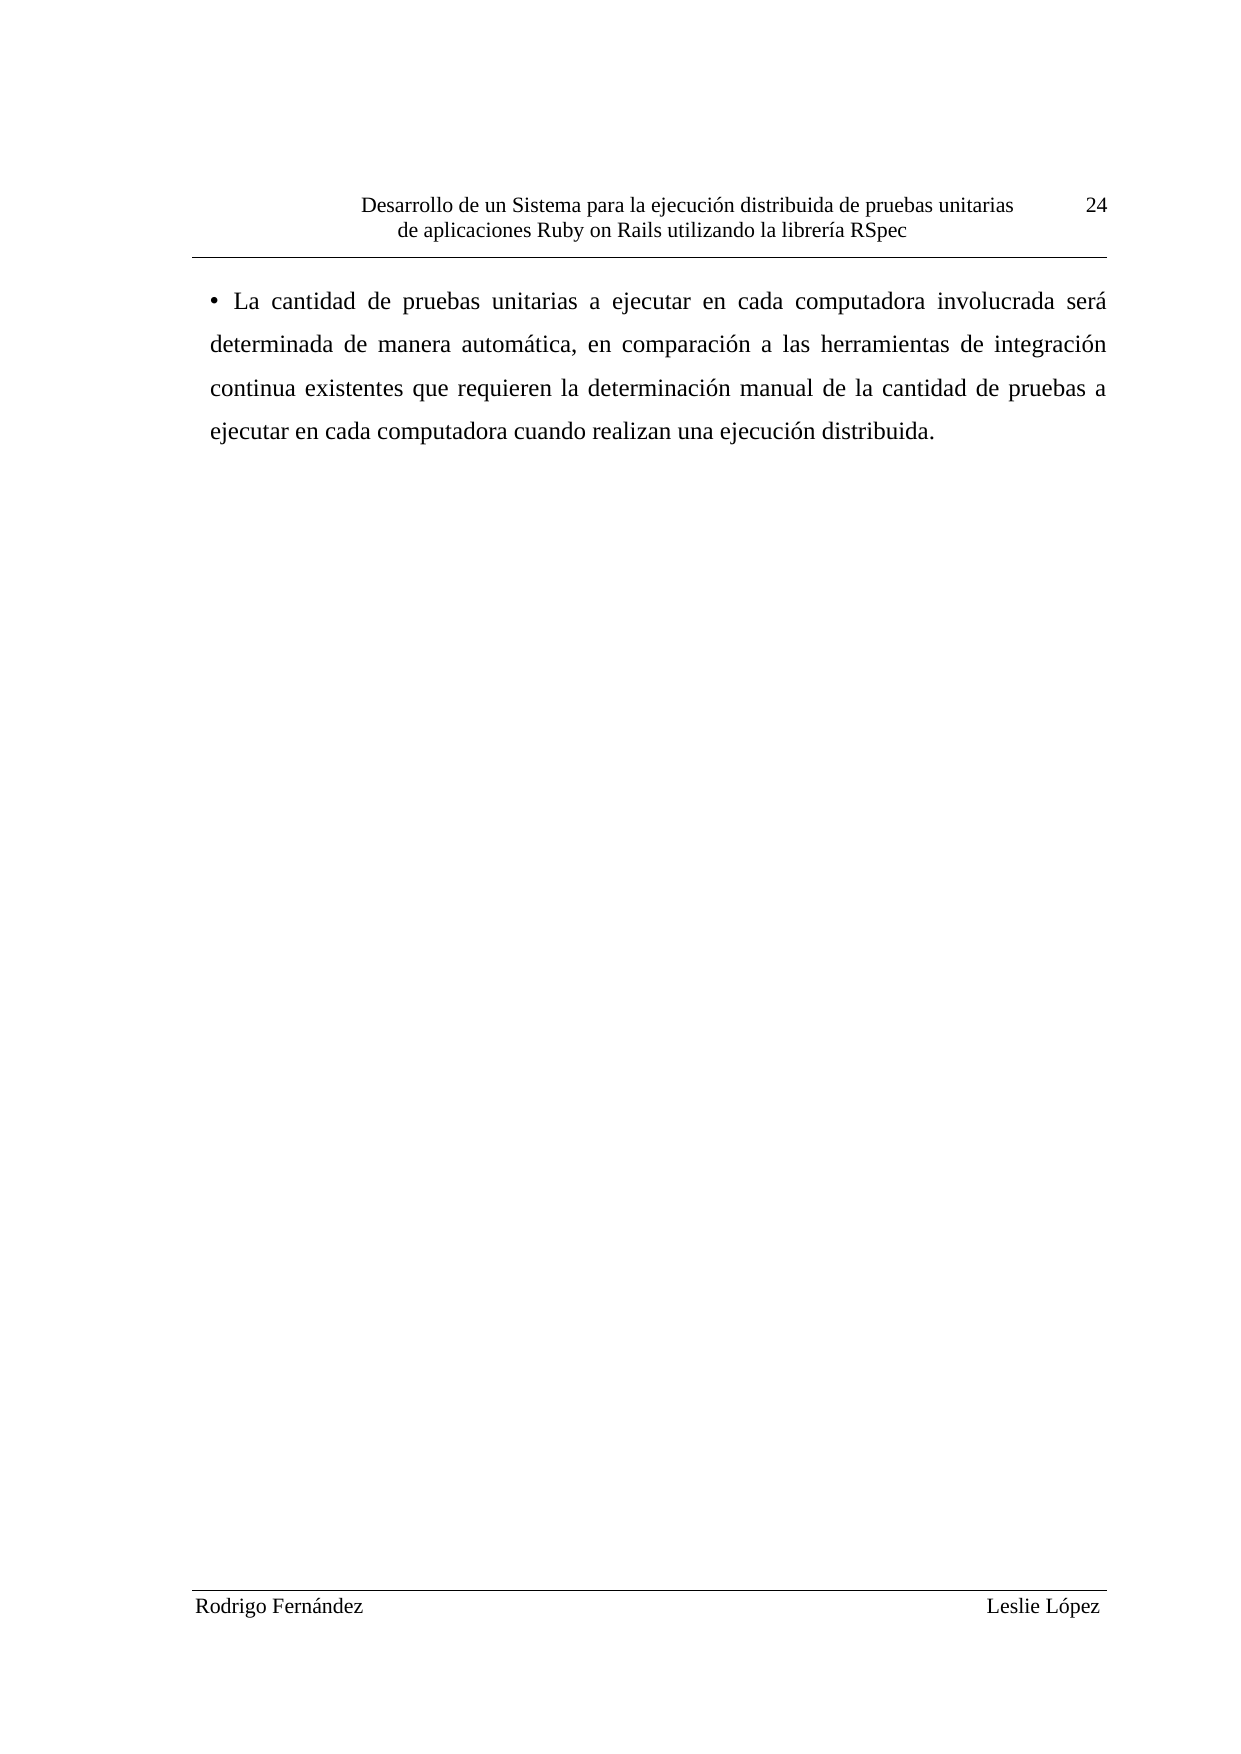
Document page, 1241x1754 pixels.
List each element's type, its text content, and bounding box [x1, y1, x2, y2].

list La cantidad de pruebas unitarias a ejecutar en cada computadora involucrada será determinada de manera automática, en comparación a las herramientas de integración continua existentes que requieren la determinación manual de la cantidad de pruebas a ejecutar en cada computadora cuando realizan una ejecución distribuida. [210, 286, 1107, 444]
